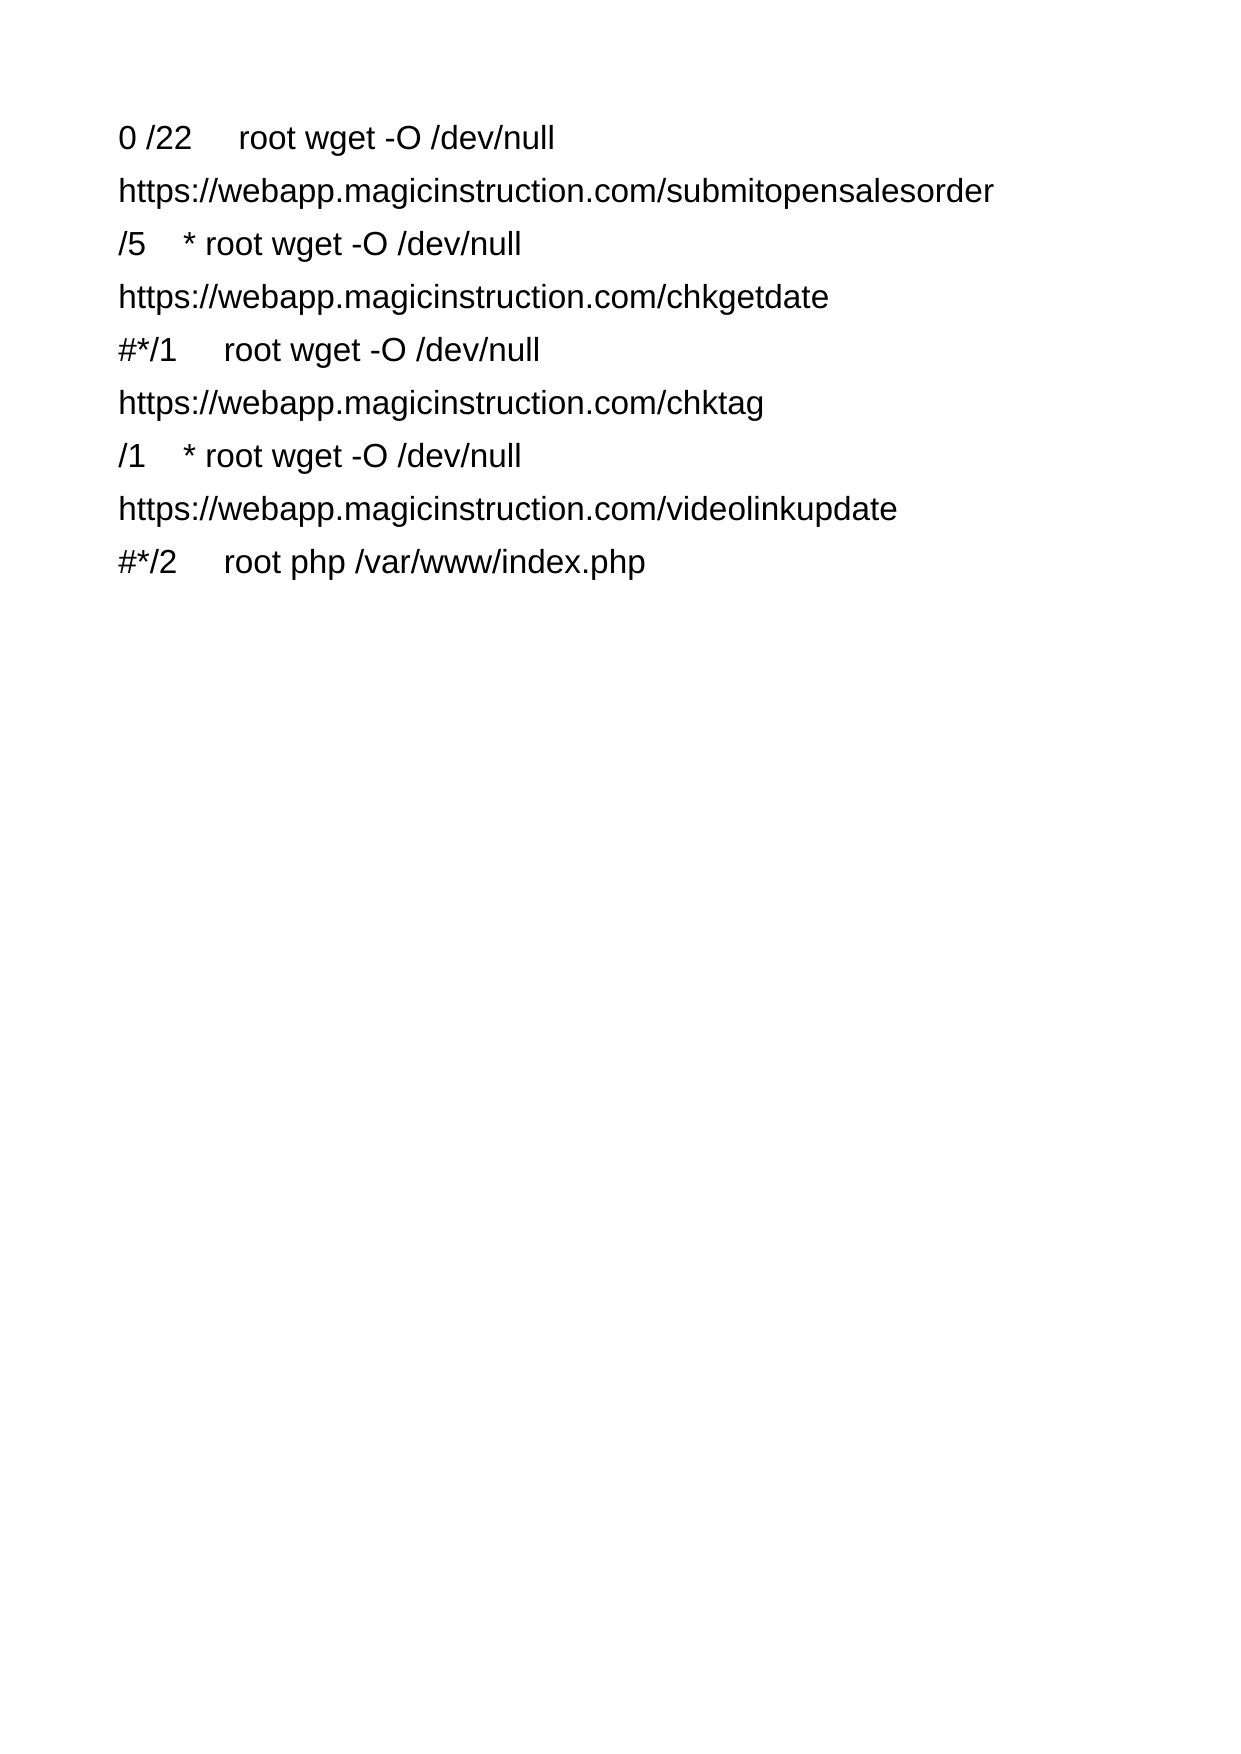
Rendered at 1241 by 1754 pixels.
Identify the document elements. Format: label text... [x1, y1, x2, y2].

text /1 * root wget -O /dev/null https://webapp.magicinstruction.com/videolinkupdate [118, 436, 1122, 528]
text /5 * root wget -O /dev/null https://webapp.magicinstruction.com/chkgetdate [118, 224, 1122, 316]
text #*/1 root wget -O /dev/null https://webapp.magicinstruction.com/chktag [118, 330, 1122, 422]
text #*/2 root php /var/www/index.php [118, 542, 1122, 581]
text 0 /22 root wget -O /dev/null https://webapp.magicinstruction.com/submitopensalesorder [118, 118, 1122, 209]
